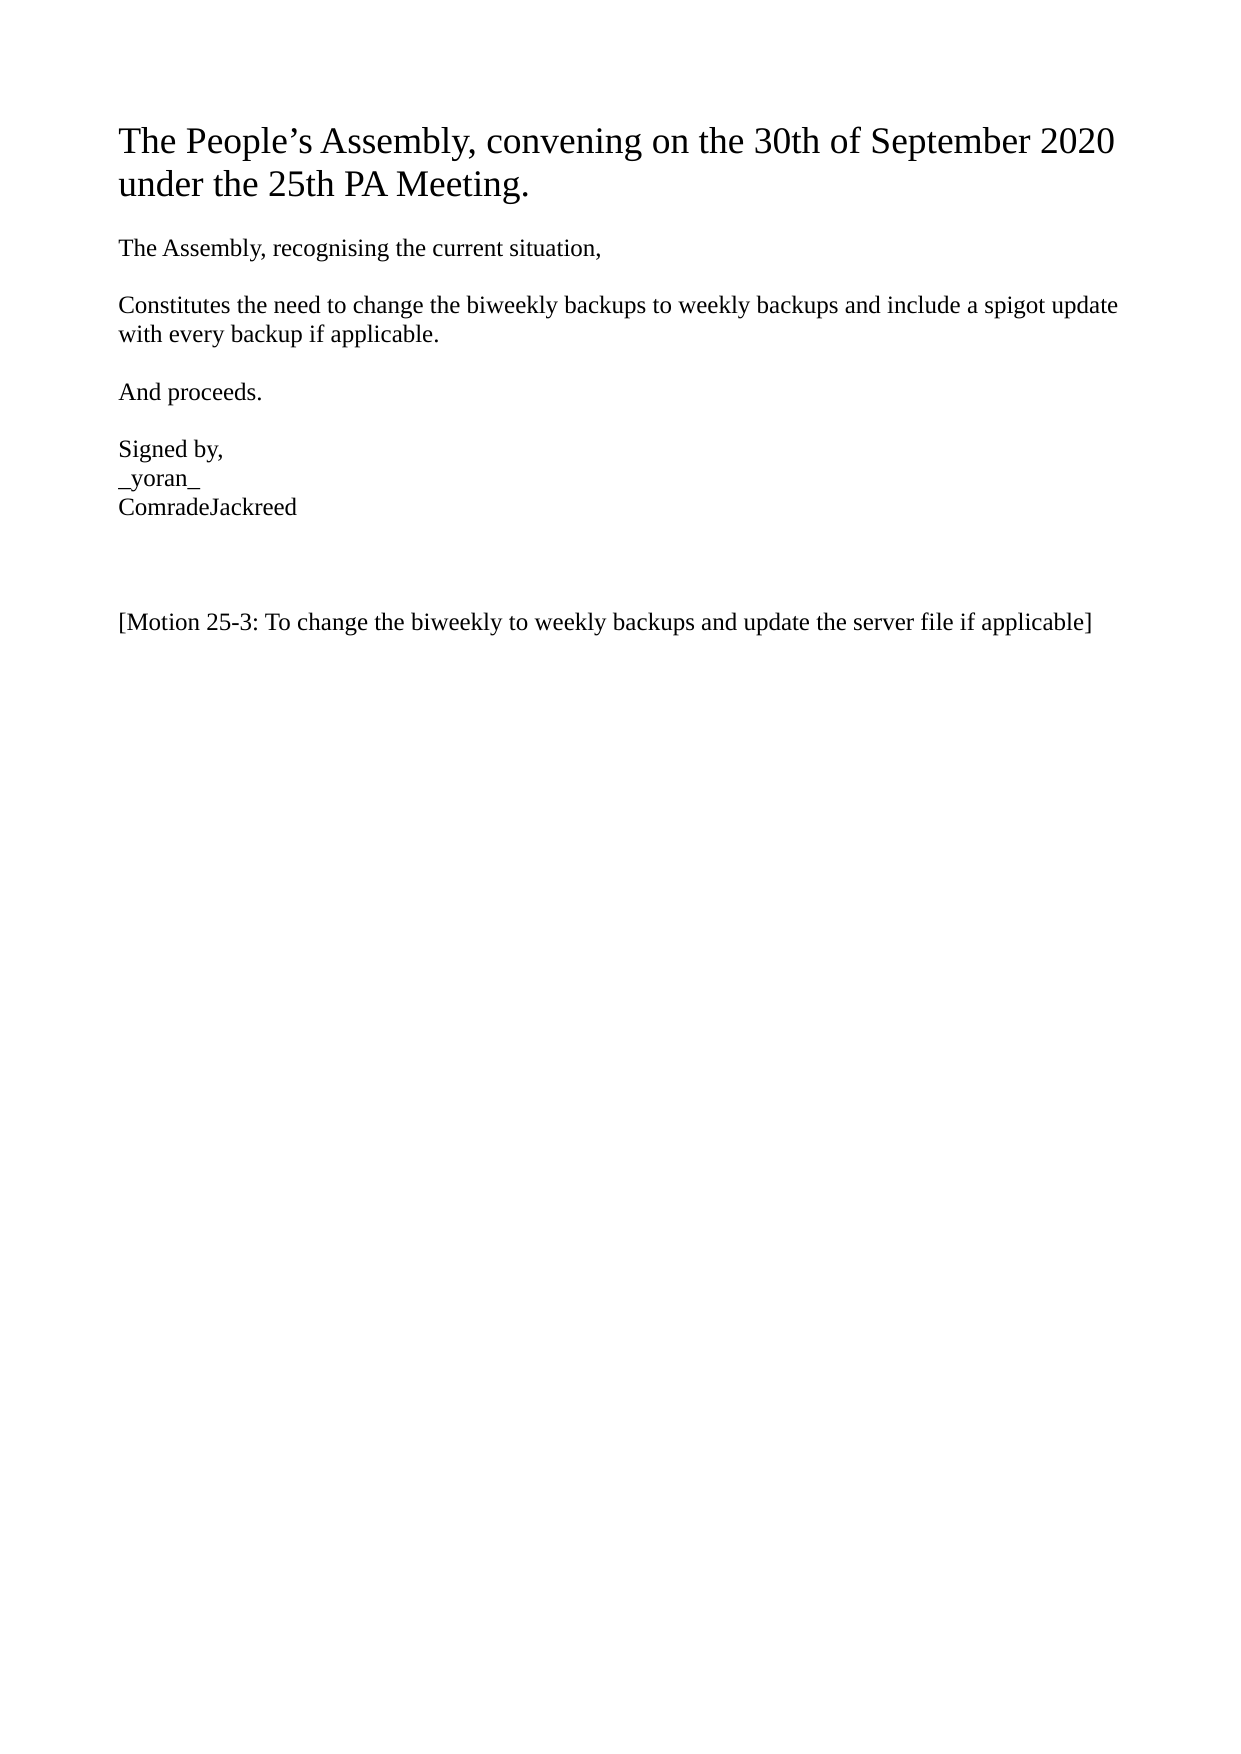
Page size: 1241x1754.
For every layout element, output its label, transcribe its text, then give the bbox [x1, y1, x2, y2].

text Signed by, [118, 434, 1122, 463]
text The People’s Assembly, convening on the 30th of September 2020 under the 25th PA Meeting. [118, 118, 1122, 204]
text _yoran_ [118, 463, 1122, 492]
text The Assembly, recognising the current situation, [118, 233, 1122, 262]
text And proceeds. [118, 377, 1122, 406]
text [Motion 25-3: To change the biweekly to weekly backups and update the server file if applicable] [118, 607, 1122, 636]
text Constitutes the need to change the biweekly backups to weekly backups and include a spigot update with every backup if applicable. [118, 291, 1122, 348]
text ComradeJackreed [118, 492, 1122, 521]
